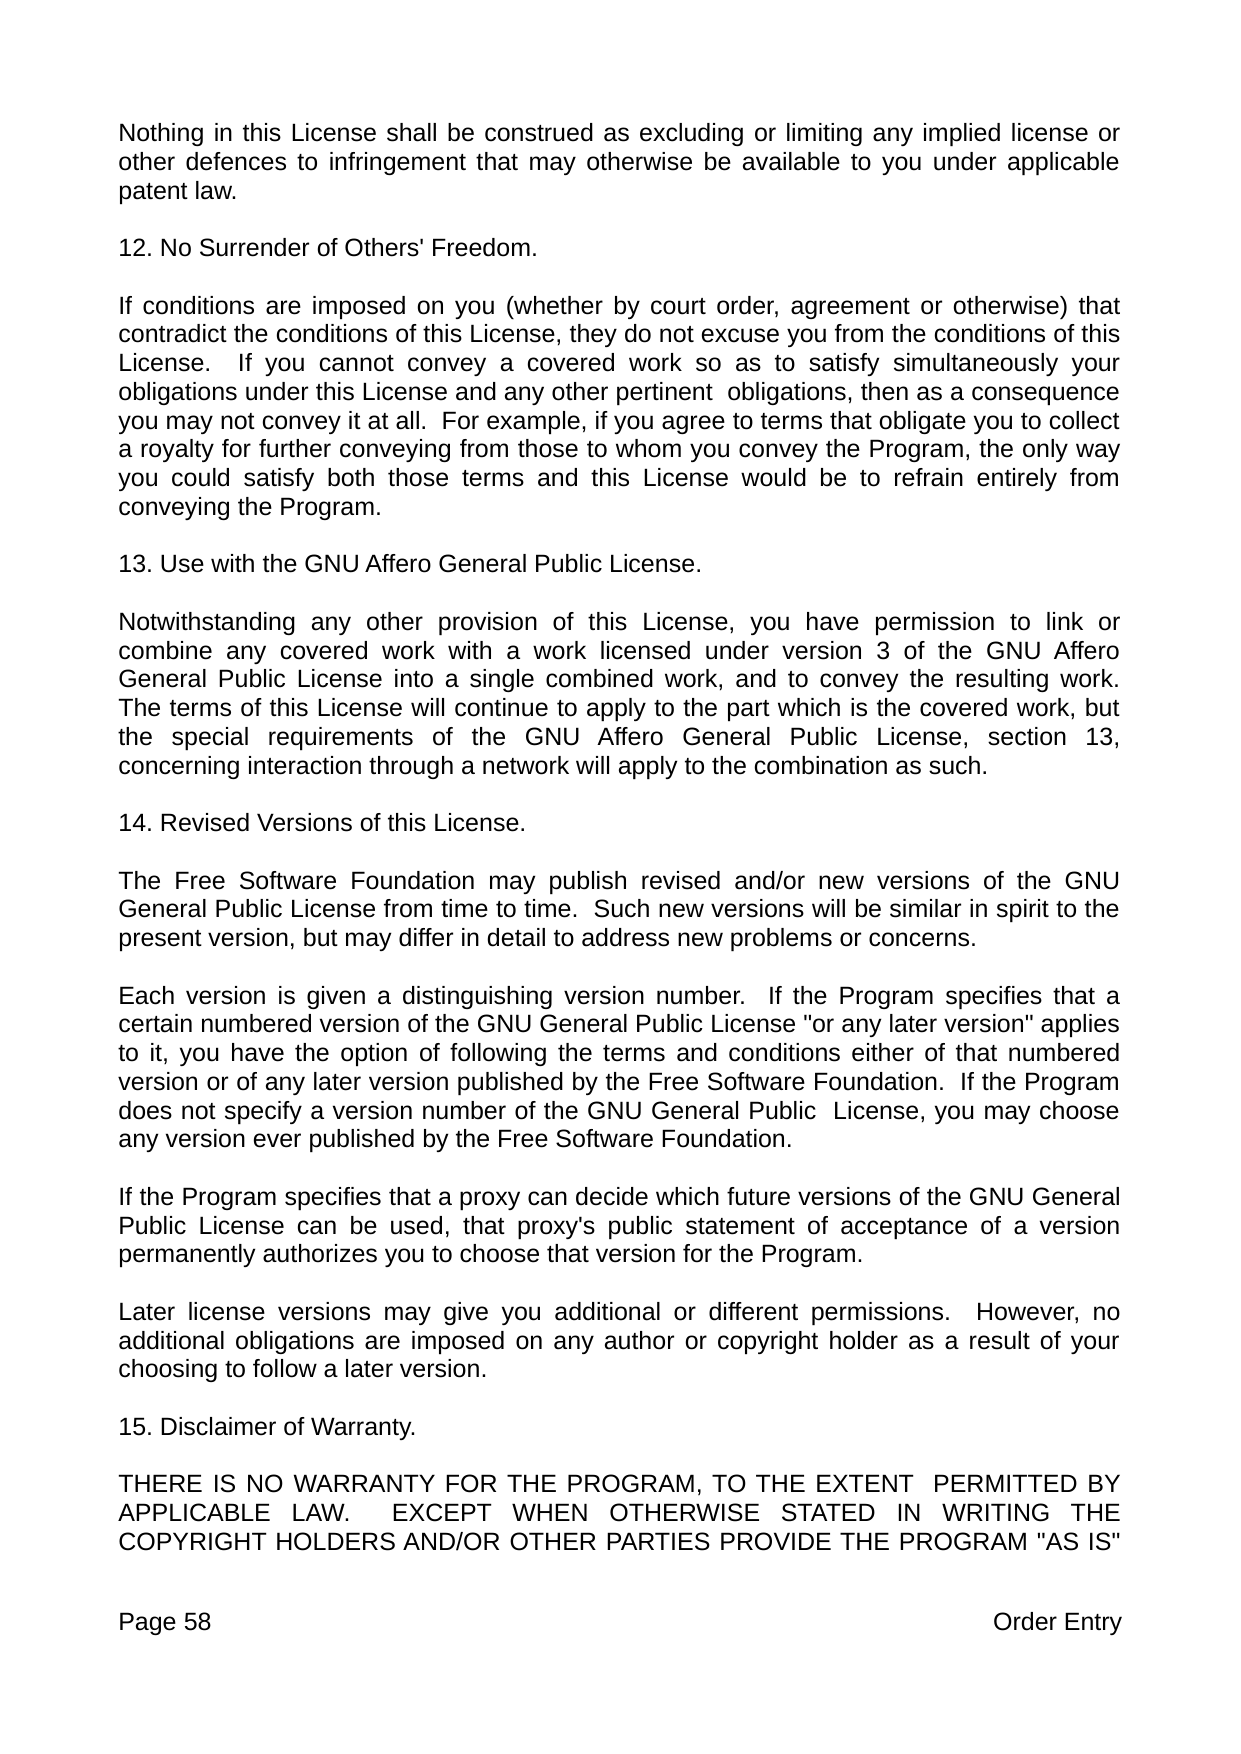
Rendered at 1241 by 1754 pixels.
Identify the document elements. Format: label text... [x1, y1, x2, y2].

text Each version is given a distinguishing version number. If the Program specifies that a certain numbered version of the GNU General Public License "or any later version" applies to it, you have the option of following the terms and conditions either of that numbered version or of any later version published by the Free Software Foundation. If the Program does not specify a version number of the GNU General Public License, you may choose any version ever published by the Free Software Foundation. [118, 981, 1122, 1153]
text If the Program specifies that a proxy can decide which future versions of the GNU General Public License can be used, that proxy's public statement of acceptance of a version permanently authorizes you to choose that version for the Program. [118, 1182, 1122, 1268]
text Notwithstanding any other provision of this License, you have permission to link or combine any covered work with a work licensed under version 3 of the GNU Affero General Public License into a single combined work, and to convey the resulting work. The terms of this License will continue to apply to the part which is the covered work, but the special requirements of the GNU Affero General Public License, section 13, concerning interaction through a network will apply to the combination as such. [118, 607, 1122, 779]
text 13. Use with the GNU Affero General Public License. [118, 549, 1122, 578]
text 12. No Surrender of Others' Freedom. [118, 233, 1122, 262]
text 15. Disclaimer of Warranty. [118, 1412, 1122, 1441]
text The Free Software Foundation may publish revised and/or new versions of the GNU General Public License from time to time. Such new versions will be similar in spirit to the present version, but may differ in detail to address new problems or concerns. [118, 866, 1122, 952]
text If conditions are imposed on you (whether by court order, agreement or otherwise) that contradict the conditions of this License, they do not excuse you from the conditions of this License. If you cannot convey a covered work so as to satisfy simultaneously your obligations under this License and any other pertinent obligations, then as a consequence you may not convey it at all. For example, if you agree to terms that obligate you to collect a royalty for further conveying from those to whom you convey the Program, the only way you could satisfy both those terms and this License would be to refrain entirely from conveying the Program. [118, 291, 1122, 521]
text Nothing in this License shall be construed as excluding or limiting any implied license or other defences to infringement that may otherwise be available to you under applicable patent law. [118, 118, 1122, 204]
text 14. Revised Versions of this License. [118, 808, 1122, 837]
text THERE IS NO WARRANTY FOR THE PROGRAM, TO THE EXTENT PERMITTED BY APPLICABLE LAW. EXCEPT WHEN OTHERWISE STATED IN WRITING THE COPYRIGHT HOLDERS AND/OR OTHER PARTIES PROVIDE THE PROGRAM "AS IS" [118, 1469, 1122, 1556]
text Later license versions may give you additional or different permissions. However, no additional obligations are imposed on any author or copyright holder as a result of your choosing to follow a later version. [118, 1297, 1122, 1383]
